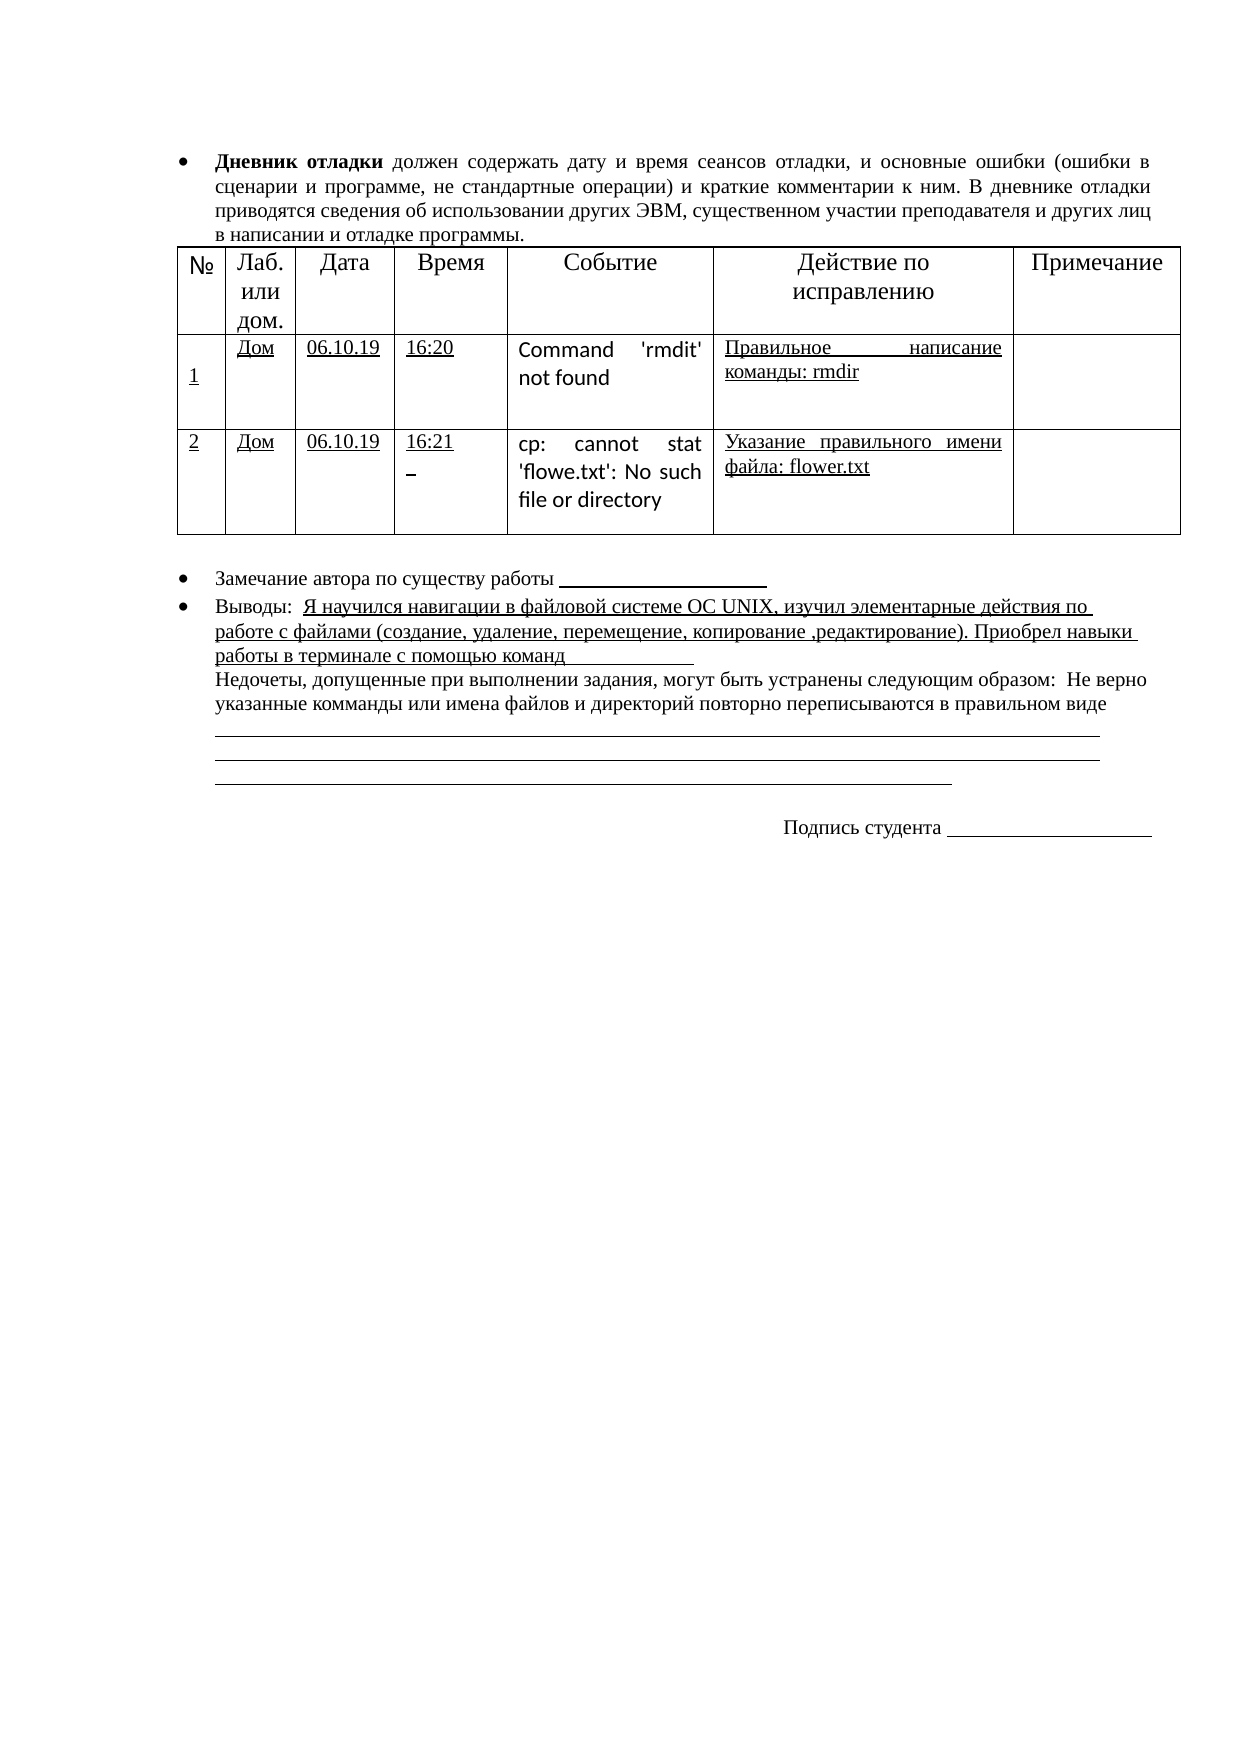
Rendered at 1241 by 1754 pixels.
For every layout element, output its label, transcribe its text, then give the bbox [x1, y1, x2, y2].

table_header № [178, 248, 225, 334]
table_cell 1 [178, 335, 225, 428]
list Выводы: Я научился навигации в файловой системе OC UNIX, изучил элементарные действия по работе с файлами (создание, удаление, перемещение, копирование ,редактирование). Приобрел навыки работы в терминале с помощью команд [177, 591, 1152, 667]
table_cell Дом [226, 335, 295, 428]
table_cell Command 'rmdit' not found [508, 335, 713, 428]
table_header Дата [296, 248, 394, 334]
table_header Событие [508, 248, 713, 334]
table_header Действие по исправлению [714, 248, 1013, 334]
table_cell [1014, 335, 1180, 428]
table_header Примечание [1014, 248, 1180, 334]
table_header Лаб. или дом. [226, 248, 295, 334]
table_cell 06.10.19 [296, 430, 394, 534]
list Дневник отладки должен содержать дату и время сеансов отладки, и основные ошибки (ошибки в сценарии и программе, не стандартные операции) и краткие комментарии к ним. В дневнике отладки приводятся сведения об использовании других ЭВМ, существенном участии преподавателя и других лиц в написании и отладке программы. [177, 146, 1152, 246]
table_cell cp: cannot stat 'flowe.txt': No such file or directory [508, 430, 713, 534]
table_cell 06.10.19 [296, 335, 394, 428]
text Недочеты, допущенные при выполнении задания, могут быть устранены следующим образом: Не верно указанные комманды или имена файлов и директорий повторно переписываются в правильном виде [215, 667, 1152, 787]
table_cell [1014, 430, 1180, 534]
table_cell Указание правильного имени файла: flower.txt [714, 430, 1013, 534]
text Подпись студента [215, 815, 1152, 839]
list Замечание автора по существу работы [177, 563, 1152, 591]
table_header Время [395, 248, 507, 334]
table_cell 2 [178, 430, 225, 534]
table_cell 16:20 [395, 335, 507, 428]
table_cell 16:21 [395, 430, 507, 534]
table_cell Дом [226, 430, 295, 534]
table_cell Правильное написание команды: rmdir [714, 335, 1013, 428]
